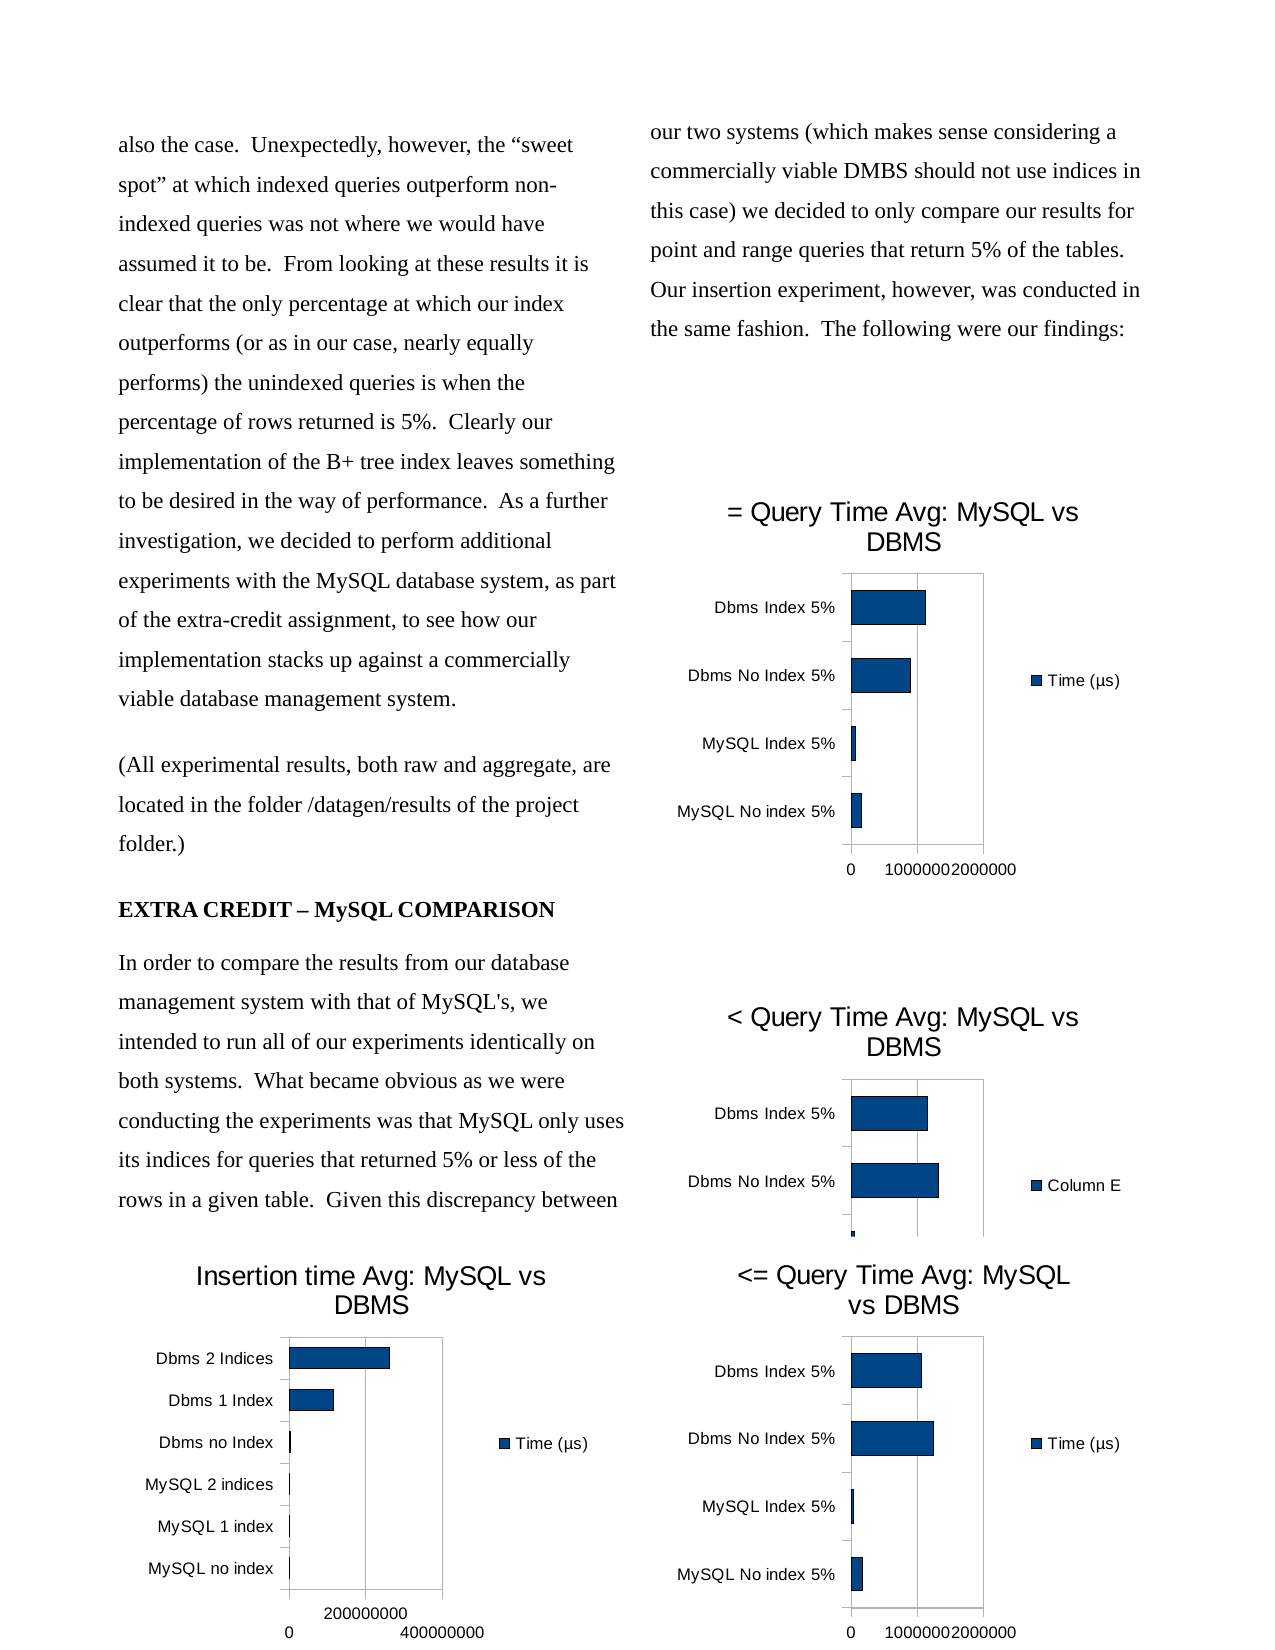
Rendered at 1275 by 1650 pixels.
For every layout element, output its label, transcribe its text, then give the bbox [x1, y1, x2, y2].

text In order to compare the results from our database management system with that of MySQL's, we intended to run all of our experiments identically on both systems. What became obvious as we were conducting the experiments was that MySQL only uses its indices for queries that returned 5% or less of the rows in a given table. Given this discrepancy between [118, 949, 625, 1212]
text (All experimental results, both raw and aggregate, are located in the folder /datagen/results of the project folder.) [118, 751, 625, 857]
text our two systems (which makes sense considering a commercially viable DMBS should not use indices in this case) we decided to only compare our results for point and range queries that return 5% of the tables. Our insertion experiment, however, was conducted in the same fashion. The following were our findings: [650, 118, 1157, 342]
text EXTRA CREDIT – MySQL COMPARISON [118, 896, 625, 923]
text also the case. Unexpectedly, however, the “sweet spot” at which indexed queries outperform non-indexed queries was not where we would have assumed it to be. From looking at these results it is clear that the only percentage at which our index outperforms (or as in our case, nearly equally performs) the unindexed queries is when the percentage of rows returned is 5%. Clearly our implementation of the B+ tree index leaves something to be desired in the way of performance. As a further investigation, we decided to perform additional experiments with the MySQL database system, as part of the extra-credit assignment, to see how our implementation stacks up against a commercially viable database management system. [118, 118, 625, 712]
